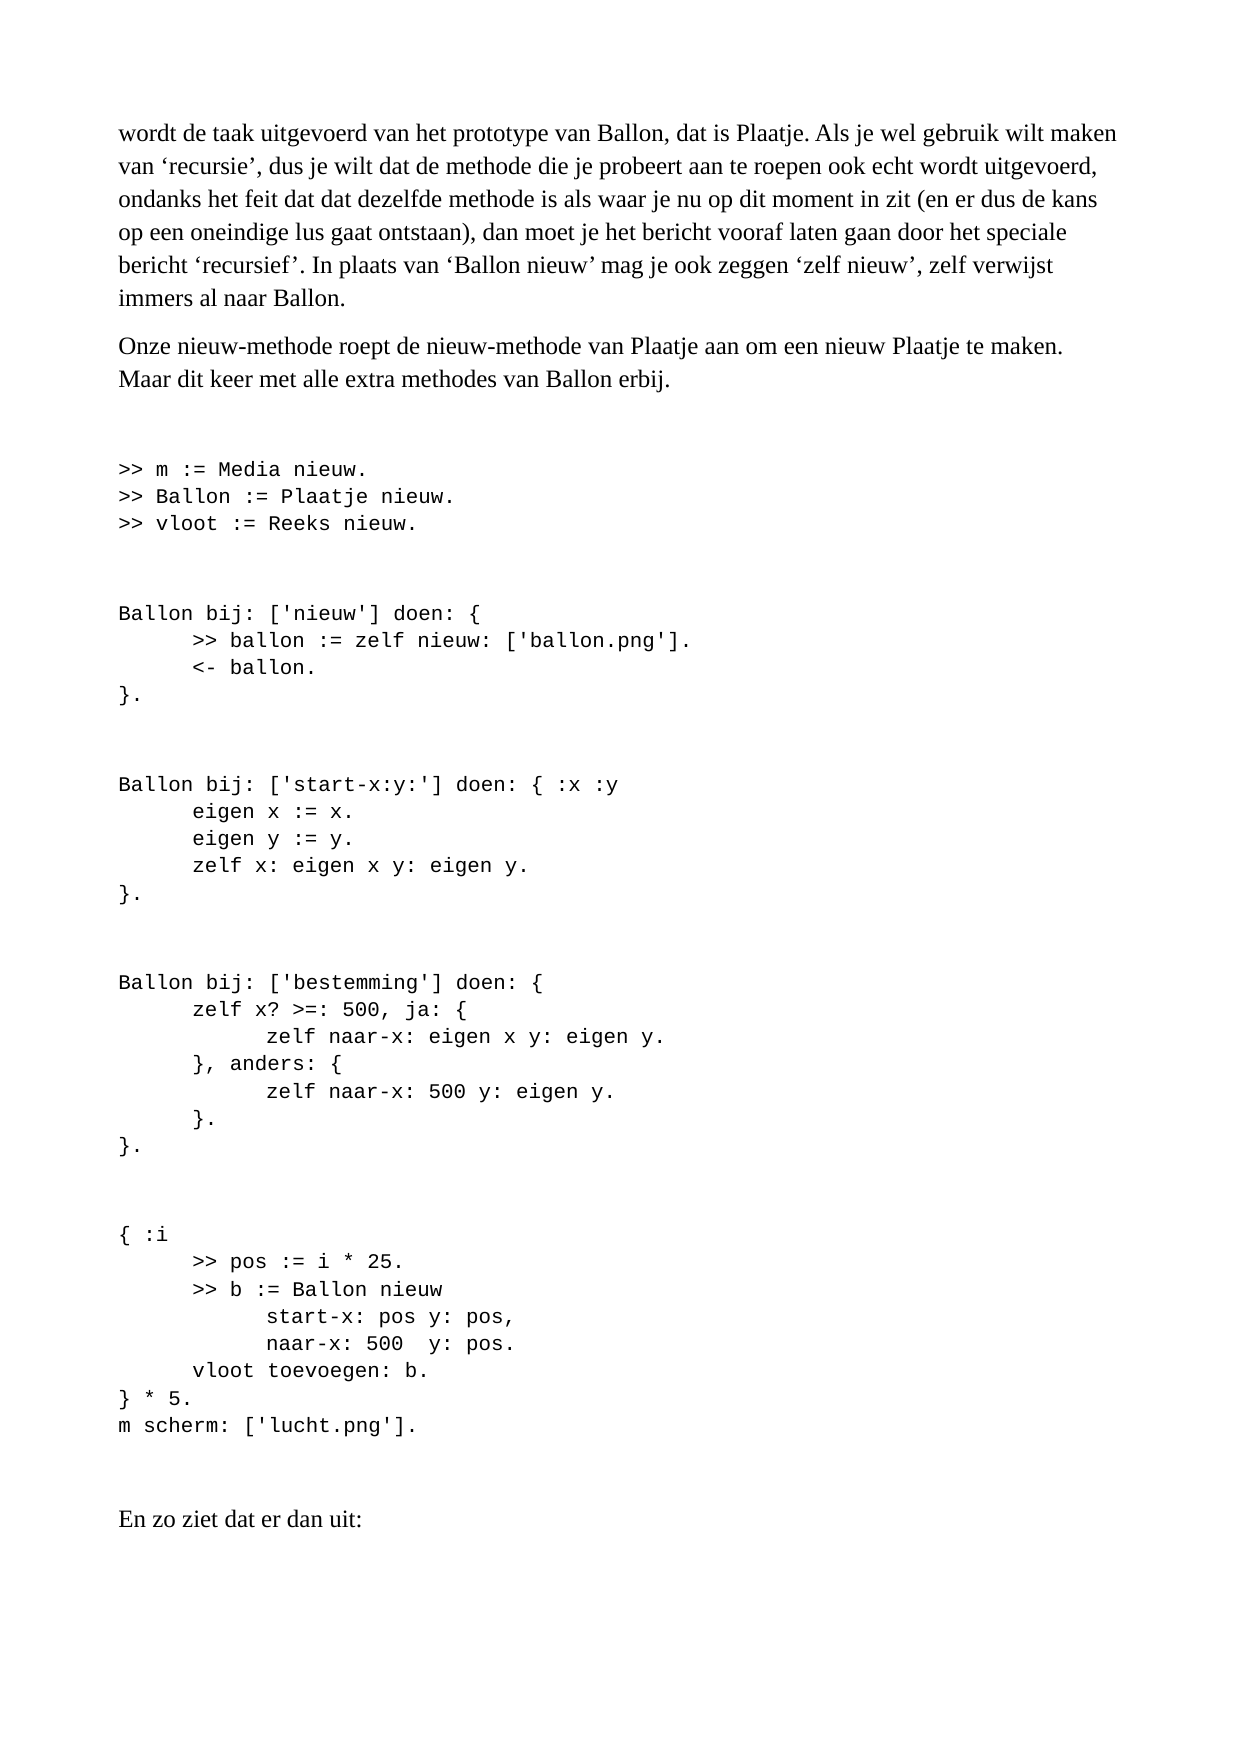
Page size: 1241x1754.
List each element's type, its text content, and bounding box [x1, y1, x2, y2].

text wordt de taak uitgevoerd van het prototype van Ballon, dat is Plaatje. Als je wel gebruik wilt maken van ‘recursie’, dus je wilt dat de methode die je probeert aan te roepen ook echt wordt uitgevoerd, ondanks het feit dat dat dezelfde methode is als waar je nu op dit moment in zit (en er dus de kans op een oneindige lus gaat ontstaan), dan moet je het bericht vooraf laten gaan door het speciale bericht ‘recursief’. In plaats van ‘Ballon nieuw’ mag je ook zeggen ‘zelf nieuw’, zelf verwijst immers al naar Ballon. [118, 118, 1122, 312]
text Ballon bij: ['bestemming'] doen: { zelf x? >=: 500, ja: { zelf naar-x: eigen x y: eigen y. }, anders: { zelf naar-x: 500 y: eigen y. }. }. [118, 972, 1122, 1159]
text Ballon bij: ['start-x:y:'] doen: { :x :y eigen x := x. eigen y := y. zelf x: eigen x y: eigen y. }. [118, 774, 1122, 906]
text En zo ziet dat er dan uit: [118, 1504, 1122, 1533]
text Ballon bij: ['nieuw'] doen: { >> ballon := zelf nieuw: ['ballon.png']. <- ballon. }. [118, 603, 1122, 708]
text { :i >> pos := i * 25. >> b := Ballon nieuw start-x: pos y: pos, naar-x: 500 y: pos. vloot toevoegen: b. } * 5. m scherm: ['lucht.png']. [118, 1224, 1122, 1438]
text Onze nieuw-methode roept de nieuw-methode van Plaatje aan om een nieuw Plaatje te maken. Maar dit keer met alle extra methodes van Ballon erbij. [118, 331, 1122, 393]
text >> m := Media nieuw. >> Ballon := Plaatje nieuw. >> vloot := Reeks nieuw. [118, 459, 1122, 537]
